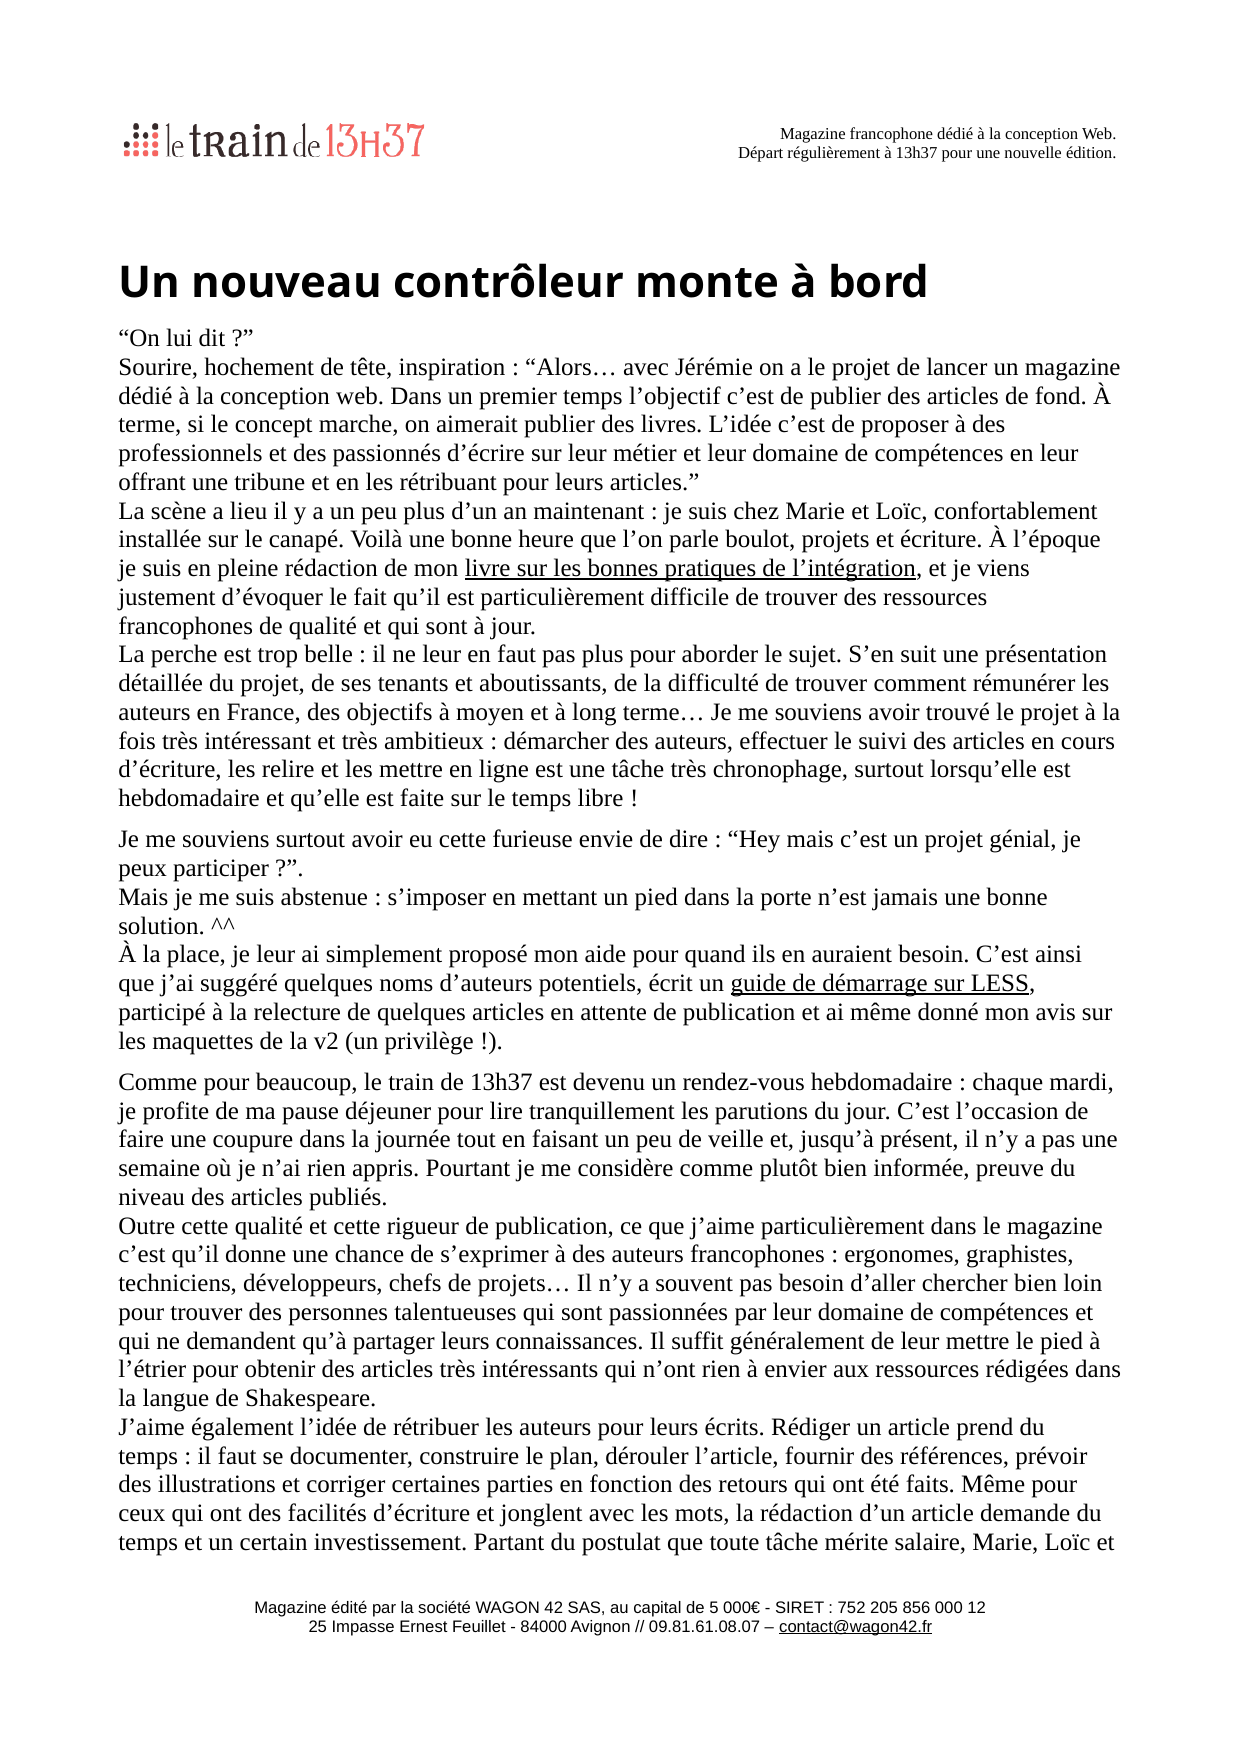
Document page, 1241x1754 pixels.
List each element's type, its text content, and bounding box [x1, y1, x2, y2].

text Comme pour beaucoup, le train de 13h37 est devenu un rendez-vous hebdomadaire : chaque mardi, je profite de ma pause déjeuner pour lire tranquillement les parutions du jour. C’est l’occasion de faire une coupure dans la journée tout en faisant un peu de veille et, jusqu’à présent, il n’y a pas une semaine où je n’ai rien appris. Pourtant je me considère comme plutôt bien informée, preuve du niveau des articles publiés. Outre cette qualité et cette rigueur de publication, ce que j’aime particulièrement dans le magazine c’est qu’il donne une chance de s’exprimer à des auteurs francophones : ergonomes, graphistes, techniciens, développeurs, chefs de projets… Il n’y a souvent pas besoin d’aller chercher bien loin pour trouver des personnes talentueuses qui sont passionnées par leur domaine de compétences et qui ne demandent qu’à partager leurs connaissances. Il suffit généralement de leur mettre le pied à l’étrier pour obtenir des articles très intéressants qui n’ont rien à envier aux ressources rédigées dans la langue de Shakespeare. J’aime également l’idée de rétribuer les auteurs pour leurs écrits. Rédiger un article prend du temps : il faut se documenter, construire le plan, dérouler l’article, fournir des références, prévoir des illustrations et corriger certaines parties en fonction des retours qui ont été faits. Même pour ceux qui ont des facilités d’écriture et jonglent avec les mots, la rédaction d’un article demande du temps et un certain investissement. Partant du postulat que toute tâche mérite salaire, Marie, Loïc et [118, 1067, 1122, 1556]
text Je me souviens surtout avoir eu cette furieuse envie de dire : “Hey mais c’est un projet génial, je peux participer ?”. Mais je me suis abstenue : s’imposer en mettant un pied dans la porte n’est jamais une bonne solution. ^^ À la place, je leur ai simplement proposé mon aide pour quand ils en auraient besoin. C’est ainsi que j’ai suggéré quelques noms d’auteurs potentiels, écrit un guide de démarrage sur LESS, participé à la relecture de quelques articles en attente de publication et ai même donné mon avis sur les maquettes de la v2 (un privilège !). [118, 824, 1122, 1054]
subtitle Un nouveau contrôleur monte à bord [118, 251, 1122, 311]
picture [123, 123, 425, 157]
text “On lui dit ?” Sourire, hochement de tête, inspiration : “Alors… avec Jérémie on a le projet de lancer un magazine dédié à la conception web. Dans un premier temps l’objectif c’est de publier des articles de fond. À terme, si le concept marche, on aimerait publier des livres. L’idée c’est de proposer à des professionnels et des passionnés d’écrire sur leur métier et leur domaine de compétences en leur offrant une tribune et en les rétribuant pour leurs articles.” [118, 323, 1122, 496]
text La scène a lieu il y a un peu plus d’un an maintenant : je suis chez Marie et Loïc, confortablement installée sur le canapé. Voilà une bonne heure que l’on parle boulot, projets et écriture. À l’époque je suis en pleine rédaction de mon livre sur les bonnes pratiques de l’intégration, et je viens justement d’évoquer le fait qu’il est particulièrement difficile de trouver des ressources francophones de qualité et qui sont à jour. La perche est trop belle : il ne leur en faut pas plus pour aborder le sujet. S’en suit une présentation détaillée du projet, de ses tenants et aboutissants, de la difficulté de trouver comment rémunérer les auteurs en France, des objectifs à moyen et à long terme… Je me souviens avoir trouvé le projet à la fois très intéressant et très ambitieux : démarcher des auteurs, effectuer le suivi des articles en cours d’écriture, les relire et les mettre en ligne est une tâche très chronophage, surtout lorsqu’elle est hebdomadaire et qu’elle est faite sur le temps libre ! [118, 496, 1122, 812]
